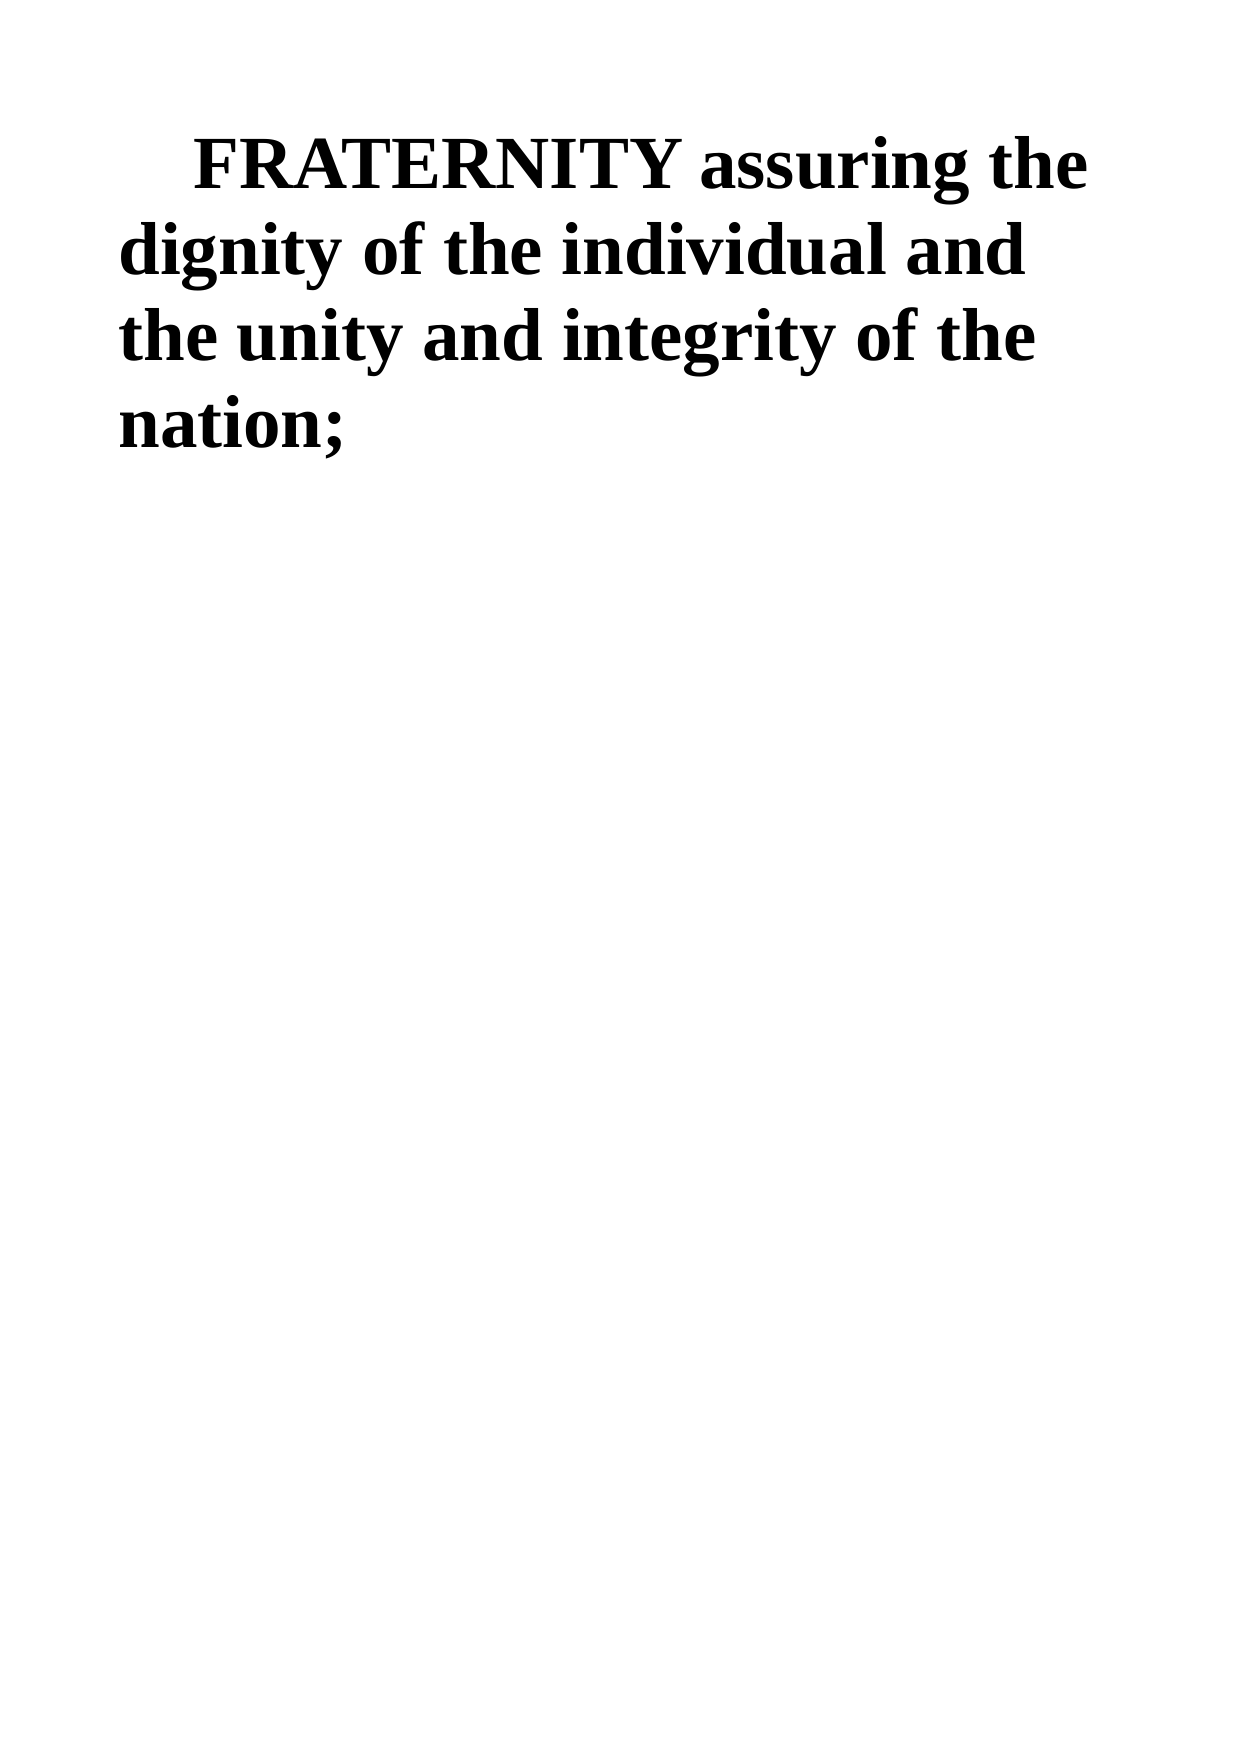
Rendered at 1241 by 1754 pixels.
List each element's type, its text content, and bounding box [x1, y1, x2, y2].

text FRATERNITY assuring the dignity of the individual and the unity and integrity of the nation; [118, 118, 1122, 463]
